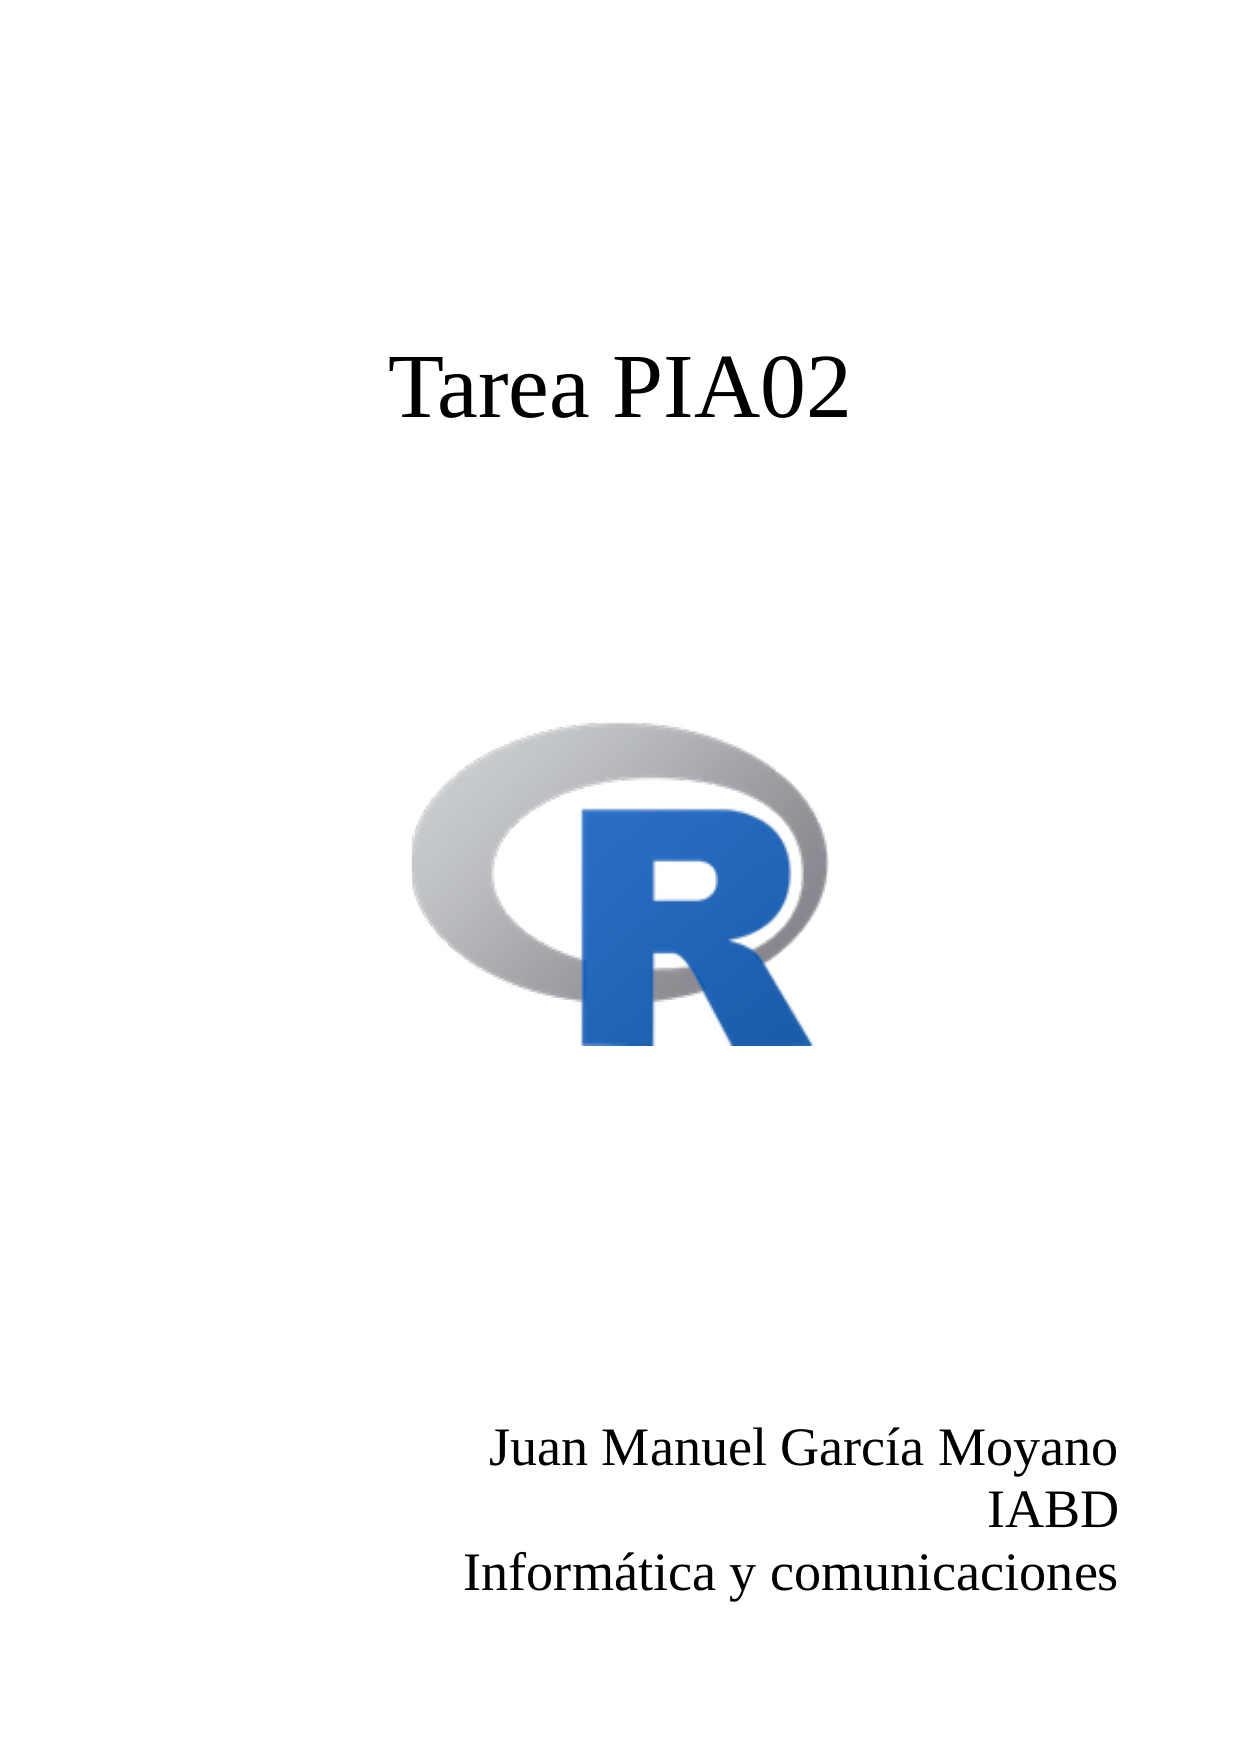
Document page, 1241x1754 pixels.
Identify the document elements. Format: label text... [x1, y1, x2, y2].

picture [411, 722, 829, 1046]
text Juan Manuel García Moyano [118, 1415, 1122, 1477]
text Tarea PIA02 [118, 332, 1122, 437]
text IABD [118, 1477, 1122, 1539]
text Informática y comunicaciones [118, 1539, 1122, 1604]
